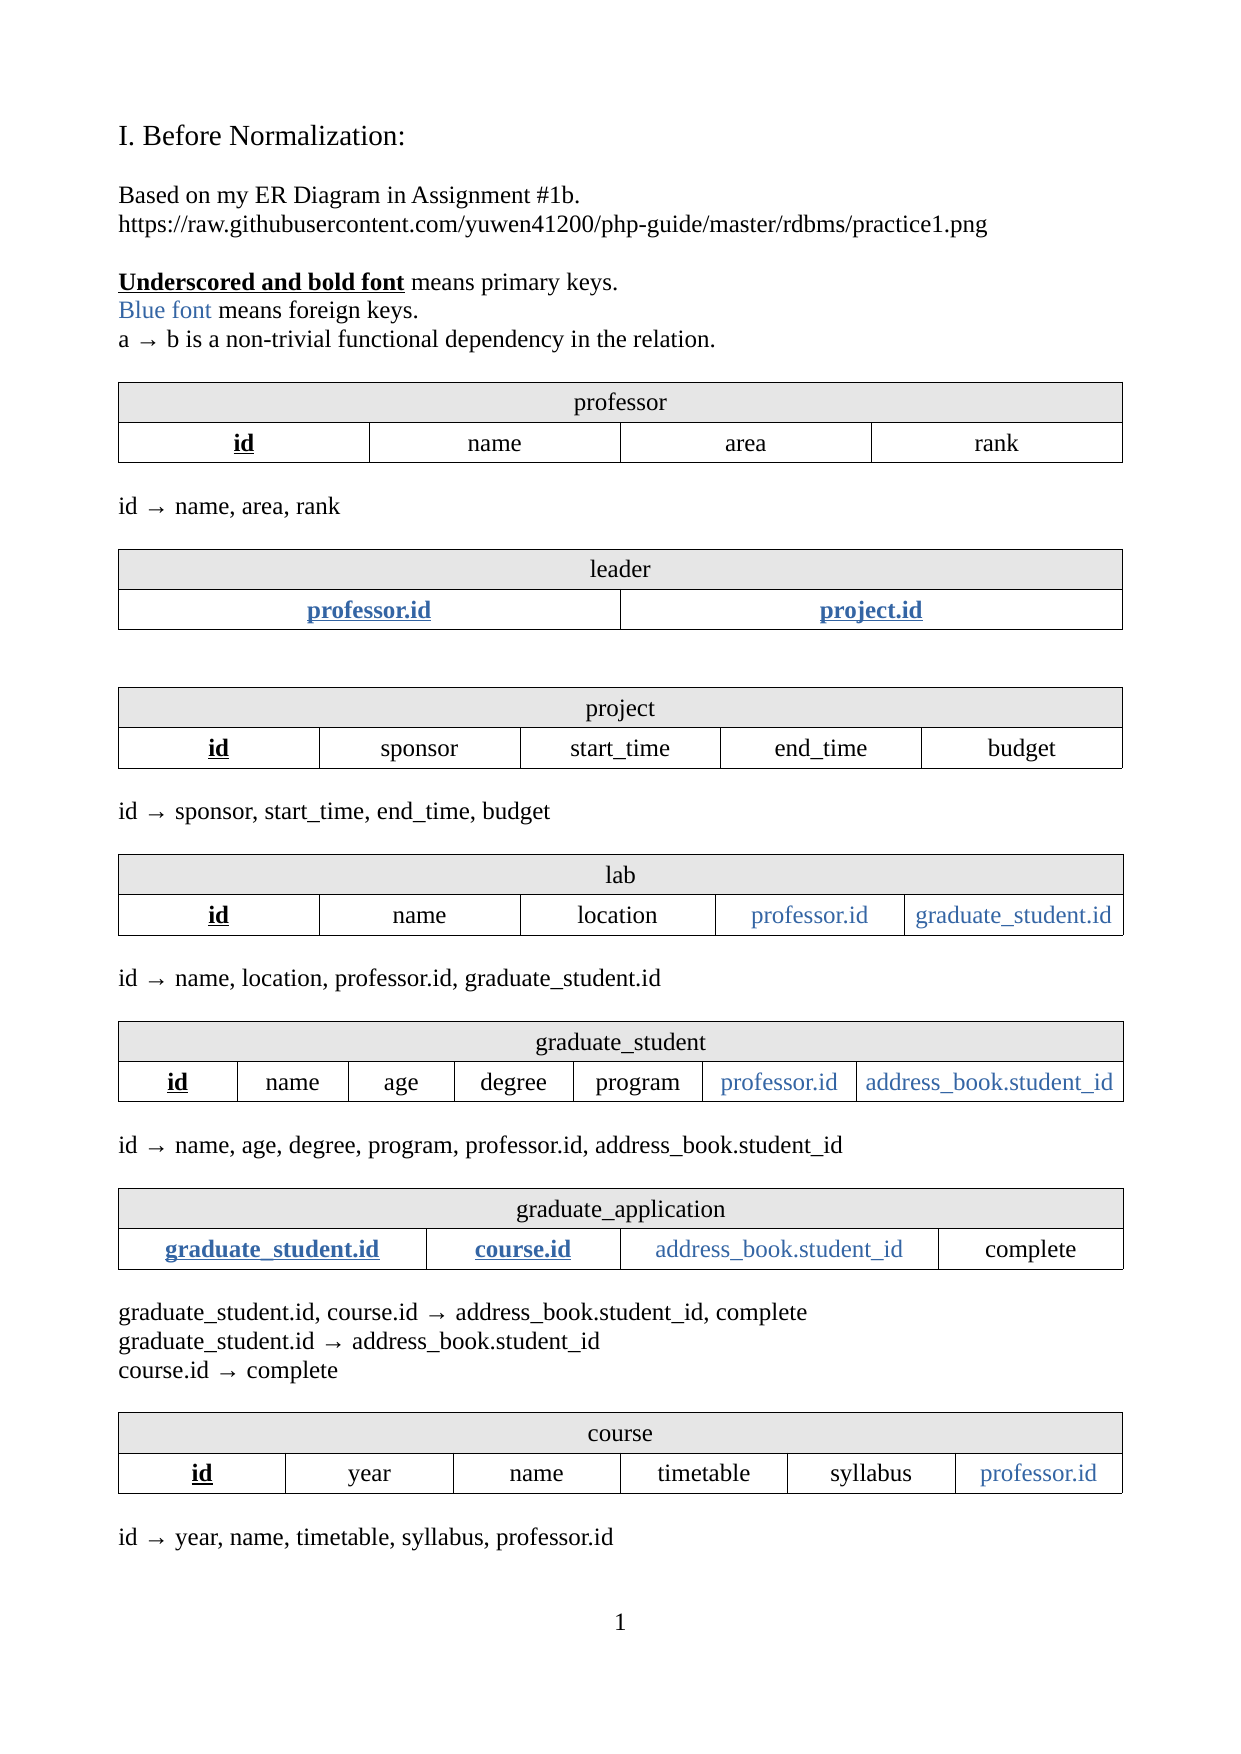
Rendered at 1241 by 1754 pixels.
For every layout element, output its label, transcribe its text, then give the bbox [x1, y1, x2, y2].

text graduate_student.id, course.id → address_book.student_id, complete [118, 1297, 1122, 1326]
text Underscored and bold font means primary keys. [118, 267, 1122, 295]
table_cell address_book.student_id [621, 1229, 938, 1268]
table_cell address_book.student_id [857, 1062, 1123, 1101]
table_cell id [119, 1062, 237, 1101]
table_header leader [119, 550, 1122, 589]
table_cell age [349, 1062, 454, 1101]
table_cell id [119, 423, 369, 462]
table_cell syllabus [788, 1454, 955, 1493]
table_cell graduate_student.id [905, 895, 1123, 934]
table_header course [119, 1413, 1122, 1453]
text id → name, location, professor.id, graduate_student.id [118, 963, 1122, 992]
text Blue font means foreign keys. [118, 295, 1122, 324]
table_header graduate_application [119, 1189, 1123, 1228]
text course.id → complete [118, 1355, 1122, 1383]
text id → year, name, timetable, syllabus, professor.id [118, 1522, 1122, 1551]
table_cell name [320, 895, 520, 934]
table_cell course.id [427, 1229, 620, 1268]
text Based on my ER Diagram in Assignment #1b. [118, 180, 1122, 209]
table_cell year [286, 1454, 453, 1493]
text id → name, area, rank [118, 491, 1122, 520]
table_header graduate_student [119, 1022, 1123, 1061]
table_cell name [370, 423, 620, 462]
table_cell program [574, 1062, 702, 1101]
table_cell professor.id [703, 1062, 856, 1101]
table_cell professor.id [956, 1454, 1122, 1493]
table_header lab [119, 855, 1123, 894]
table_cell budget [922, 728, 1122, 767]
table_cell timetable [621, 1454, 787, 1493]
table_cell professor.id [119, 590, 620, 629]
table_cell rank [872, 423, 1122, 462]
table_cell id [119, 895, 319, 934]
table_cell start_time [521, 728, 720, 767]
table_cell sponsor [320, 728, 520, 767]
table_cell id [119, 728, 319, 767]
table_cell id [119, 1454, 285, 1493]
table_header project [119, 688, 1122, 727]
table_cell professor.id [716, 895, 904, 934]
table_cell name [238, 1062, 348, 1101]
table_cell name [454, 1454, 620, 1493]
table_cell project.id [621, 590, 1122, 629]
text I. Before Normalization: [118, 118, 1122, 152]
table_cell area [621, 423, 871, 462]
text id → name, age, degree, program, professor.id, address_book.student_id [118, 1130, 1122, 1159]
table_cell graduate_student.id [119, 1229, 426, 1268]
text id → sponsor, start_time, end_time, budget [118, 796, 1122, 825]
table_cell degree [455, 1062, 573, 1101]
text https://raw.githubusercontent.com/yuwen41200/php-guide/master/rdbms/practice1.png [118, 209, 1122, 238]
text a → b is a non-trivial functional dependency in the relation. [118, 324, 1122, 353]
table_cell location [521, 895, 715, 934]
table_cell end_time [721, 728, 921, 767]
table_header professor [119, 383, 1122, 422]
table_cell complete [939, 1229, 1123, 1268]
text graduate_student.id → address_book.student_id [118, 1326, 1122, 1355]
